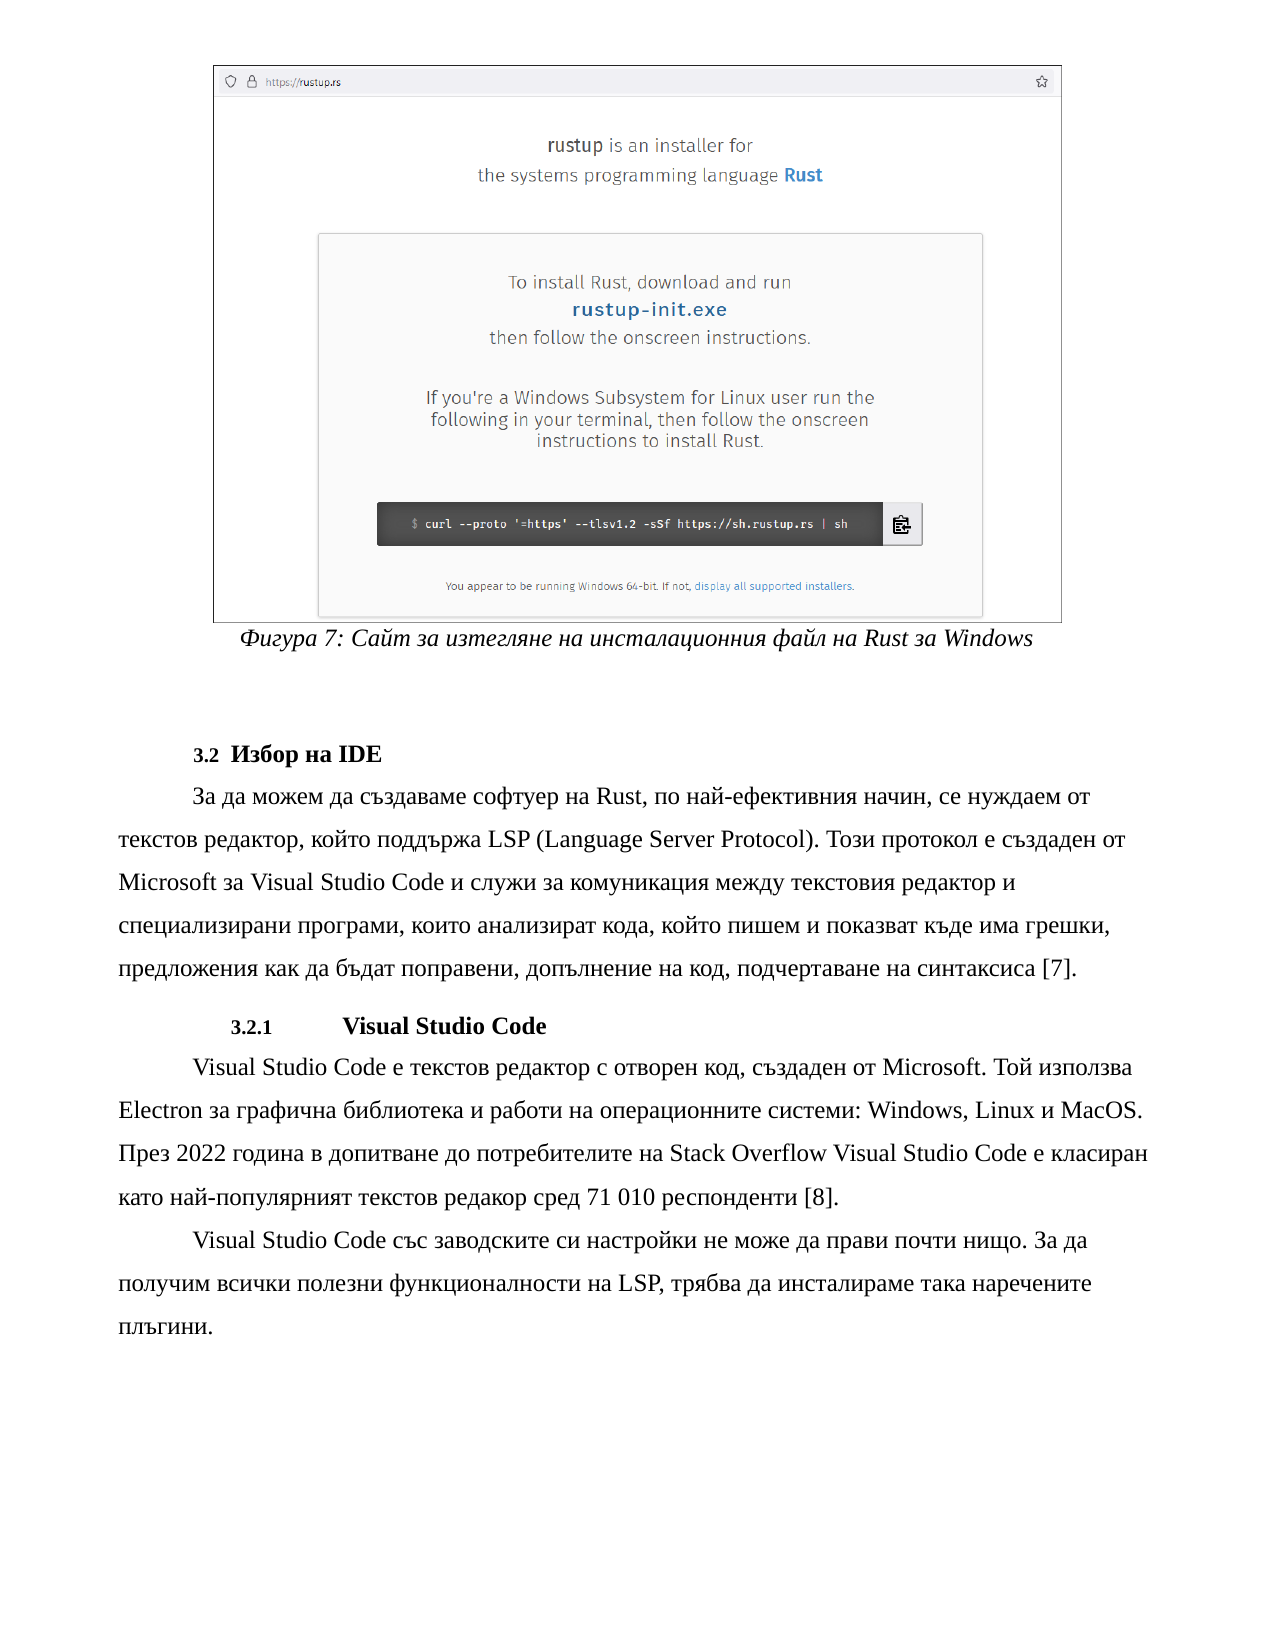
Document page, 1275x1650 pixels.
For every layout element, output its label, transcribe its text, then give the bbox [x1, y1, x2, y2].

text Visual Studio Code със заводските си настройки не може да прави почти нищо. За да получим всички полезни функционалности на LSP, трябва да инсталираме така наречените плъгини. [118, 1225, 1157, 1340]
subtitle Избор на IDE [193, 739, 1157, 768]
text Visual Studio Code е текстов редактор с отворен код, създаден от Microsoft. Той използва Electron за графична библиотека и работи на операционните системи: Windows, Linux и MacOS. През 2022 година в допитване до потребителите на Stack Overflow Visual Studio Code е класиран като най-популярният текстов редакор сред 71 010 респонденти [8]. [118, 1052, 1157, 1210]
subtitle Visual Studio Code [231, 1011, 1157, 1040]
text Фигура 7: Сайт за изтегляне на инсталационния файл на Rust за Windows [213, 623, 1062, 652]
picture [213, 65, 1062, 623]
text За да можем да създаваме софтуер на Rust, по най-ефективния начин, се нуждаем от текстов редактор, който поддържа LSP (Language Server Protocol). Този протокол e създаден от Microsoft за Visual Studio Code и служи за комуникация между текстовия редактор и специализирани програми, които анализират кода, който пишем и показват къде има грешки, предложения как да бъдат поправени, допълнение на код, подчертаване на синтаксиса [7]. [118, 781, 1157, 982]
